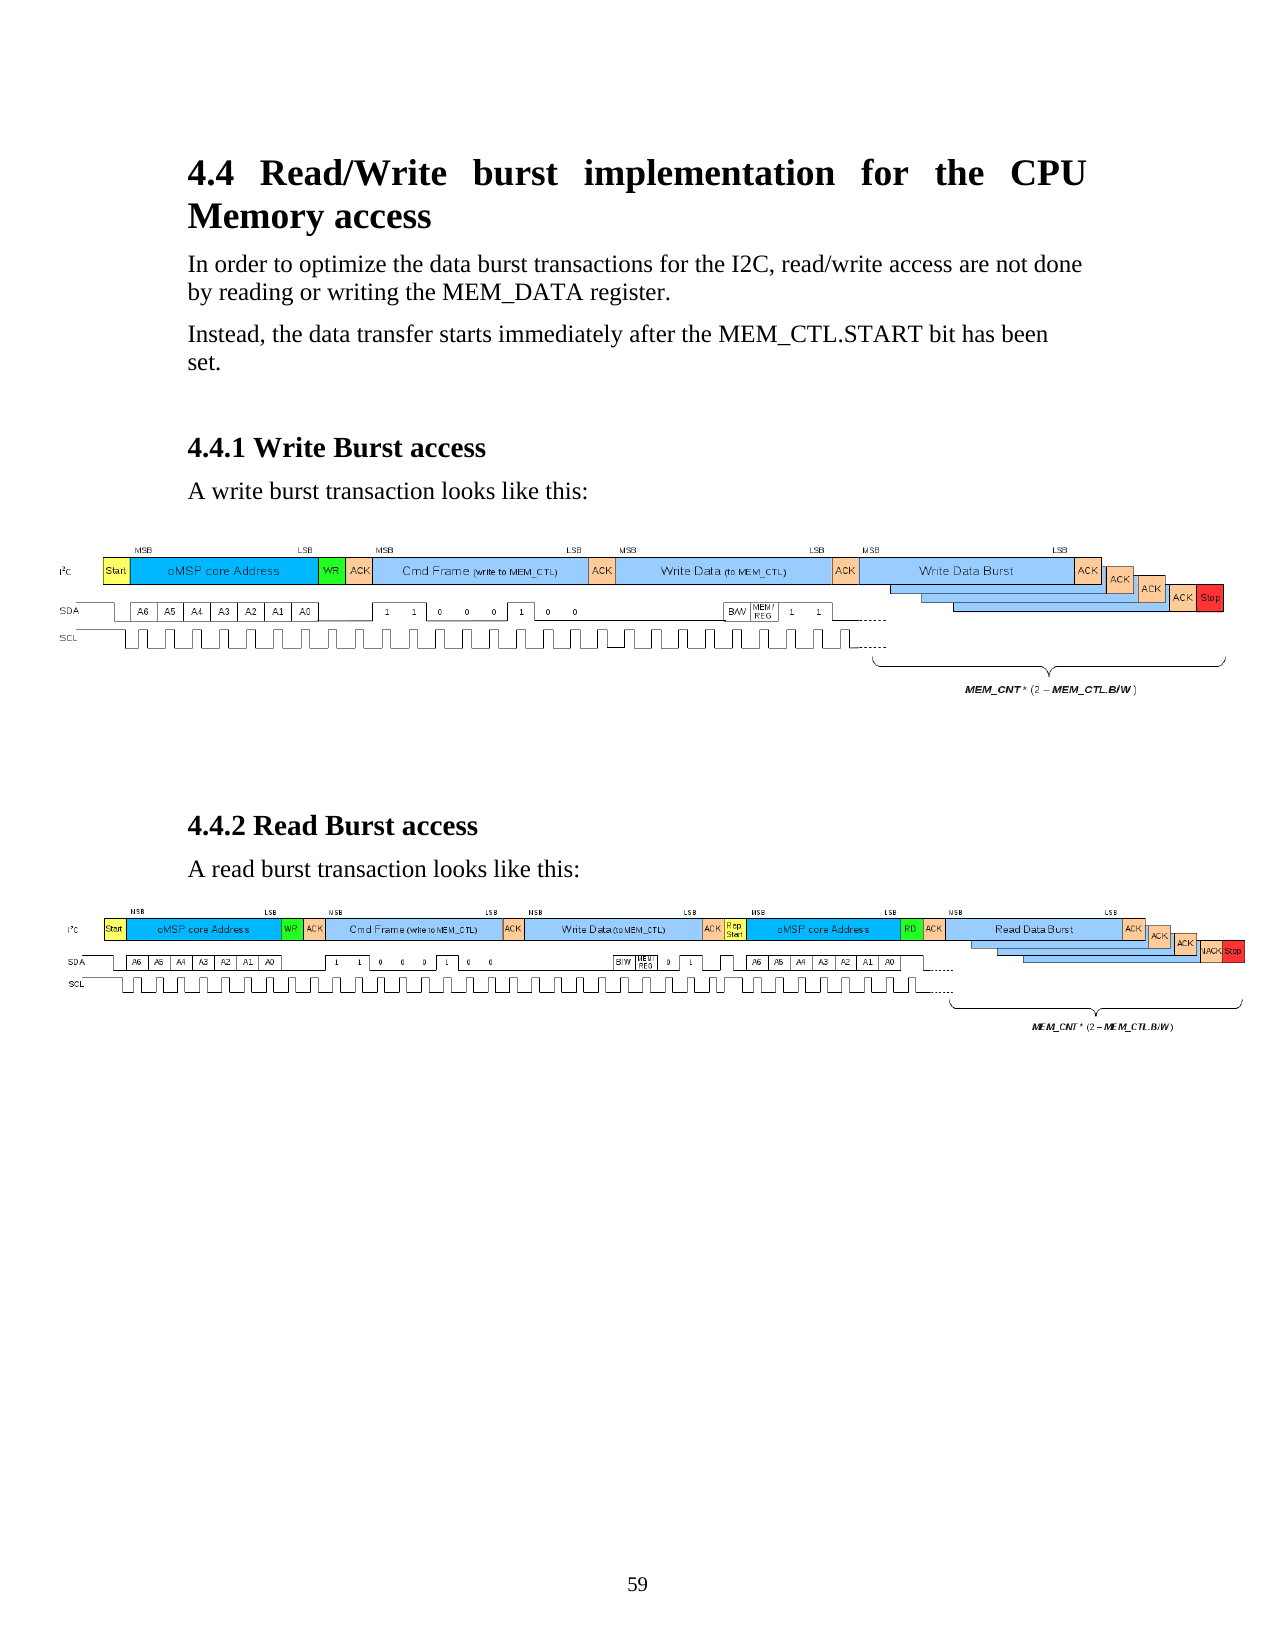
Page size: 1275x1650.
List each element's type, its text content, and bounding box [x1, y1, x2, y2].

text 4.4.1 Write Burst access [187, 430, 1088, 463]
picture [57, 882, 1259, 1061]
picture [49, 517, 1236, 726]
text 4.4 Read/Write burst implementation for the CPU Memory access [187, 150, 1088, 236]
text Instead, the data transfer starts immediately after the MEM_CTL.START bit has been set. [187, 319, 1088, 376]
text In order to optimize the data burst transactions for the I2C, read/write access are not done by reading or writing the MEM_DATA register. [187, 249, 1088, 306]
text A write burst transaction looks like this: [187, 476, 1088, 505]
text 4.4.2 Read Burst access [187, 808, 1088, 841]
text A read burst transaction looks like this: [187, 854, 1088, 882]
